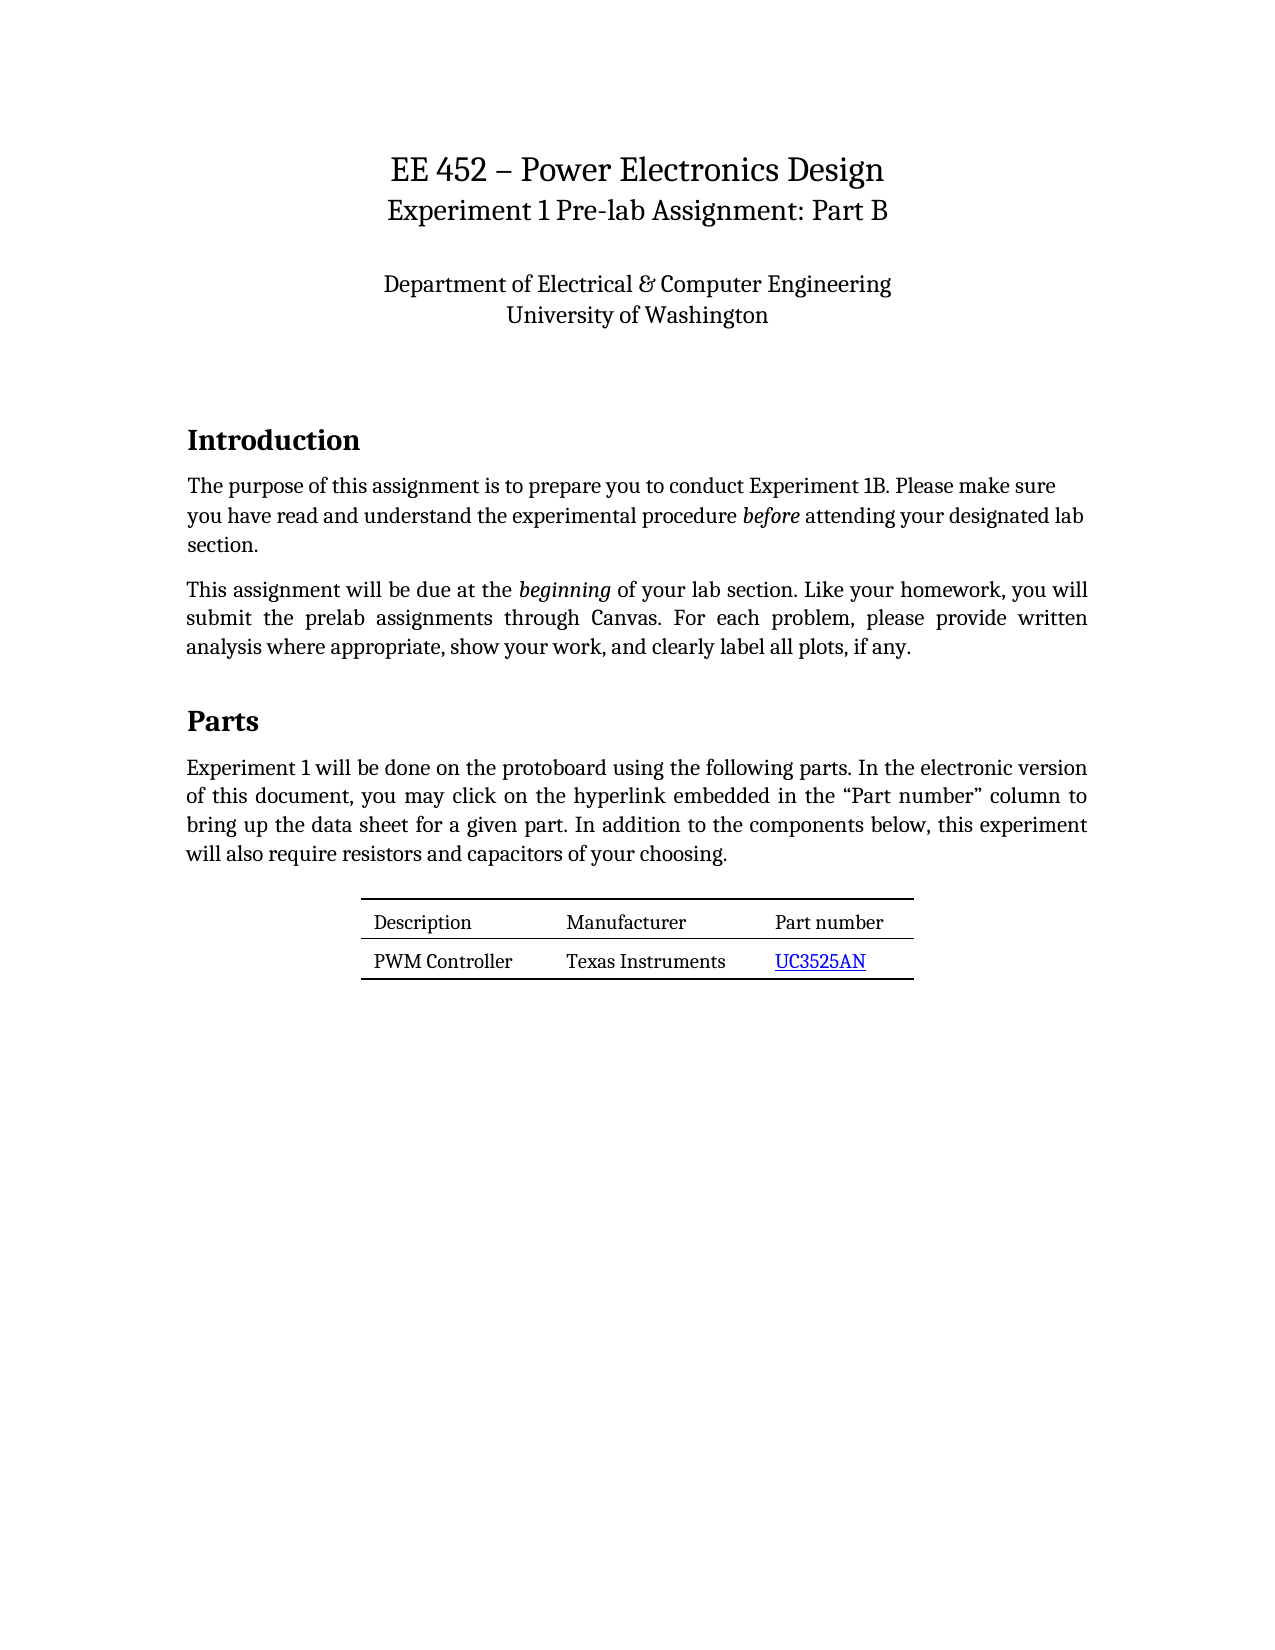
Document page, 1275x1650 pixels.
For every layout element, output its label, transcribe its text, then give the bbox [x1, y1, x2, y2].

table_cell Texas Instruments [566, 939, 775, 978]
subtitle Parts [187, 704, 1087, 739]
table_header Description [361, 900, 566, 938]
text University of Washington [187, 301, 1087, 330]
subtitle Introduction [187, 423, 1087, 458]
text Experiment 1 Pre-lab Assignment: Part B [187, 193, 1087, 228]
text EE 452 – Power Electronics Design [187, 150, 1087, 191]
table_cell UC3525AN [775, 939, 914, 978]
table_header Manufacturer [566, 900, 775, 938]
text Experiment 1 will be done on the protoboard using the following parts. In the electronic version of this document, you may click on the hyperlink embedded in the “Part number” column to bring up the data sheet for a given part. In addition to the components below, this experiment will also require resistors and capacitors of your choosing. [186, 754, 1089, 867]
table_cell PWM Controller [361, 939, 566, 978]
text This assignment will be due at the beginning of your lab section. Like your homework, you will submit the prelab assignments through Canvas. For each problem, please provide written analysis where appropriate, show your work, and clearly label all plots, if any. [186, 576, 1089, 660]
text The purpose of this assignment is to prepare you to conduct Experiment 1B. Please make sure you have read and understand the experimental procedure before attending your designated lab section. [187, 473, 1087, 558]
table_header Part number [775, 900, 914, 938]
text Department of Electrical & Computer Engineering [187, 270, 1087, 299]
